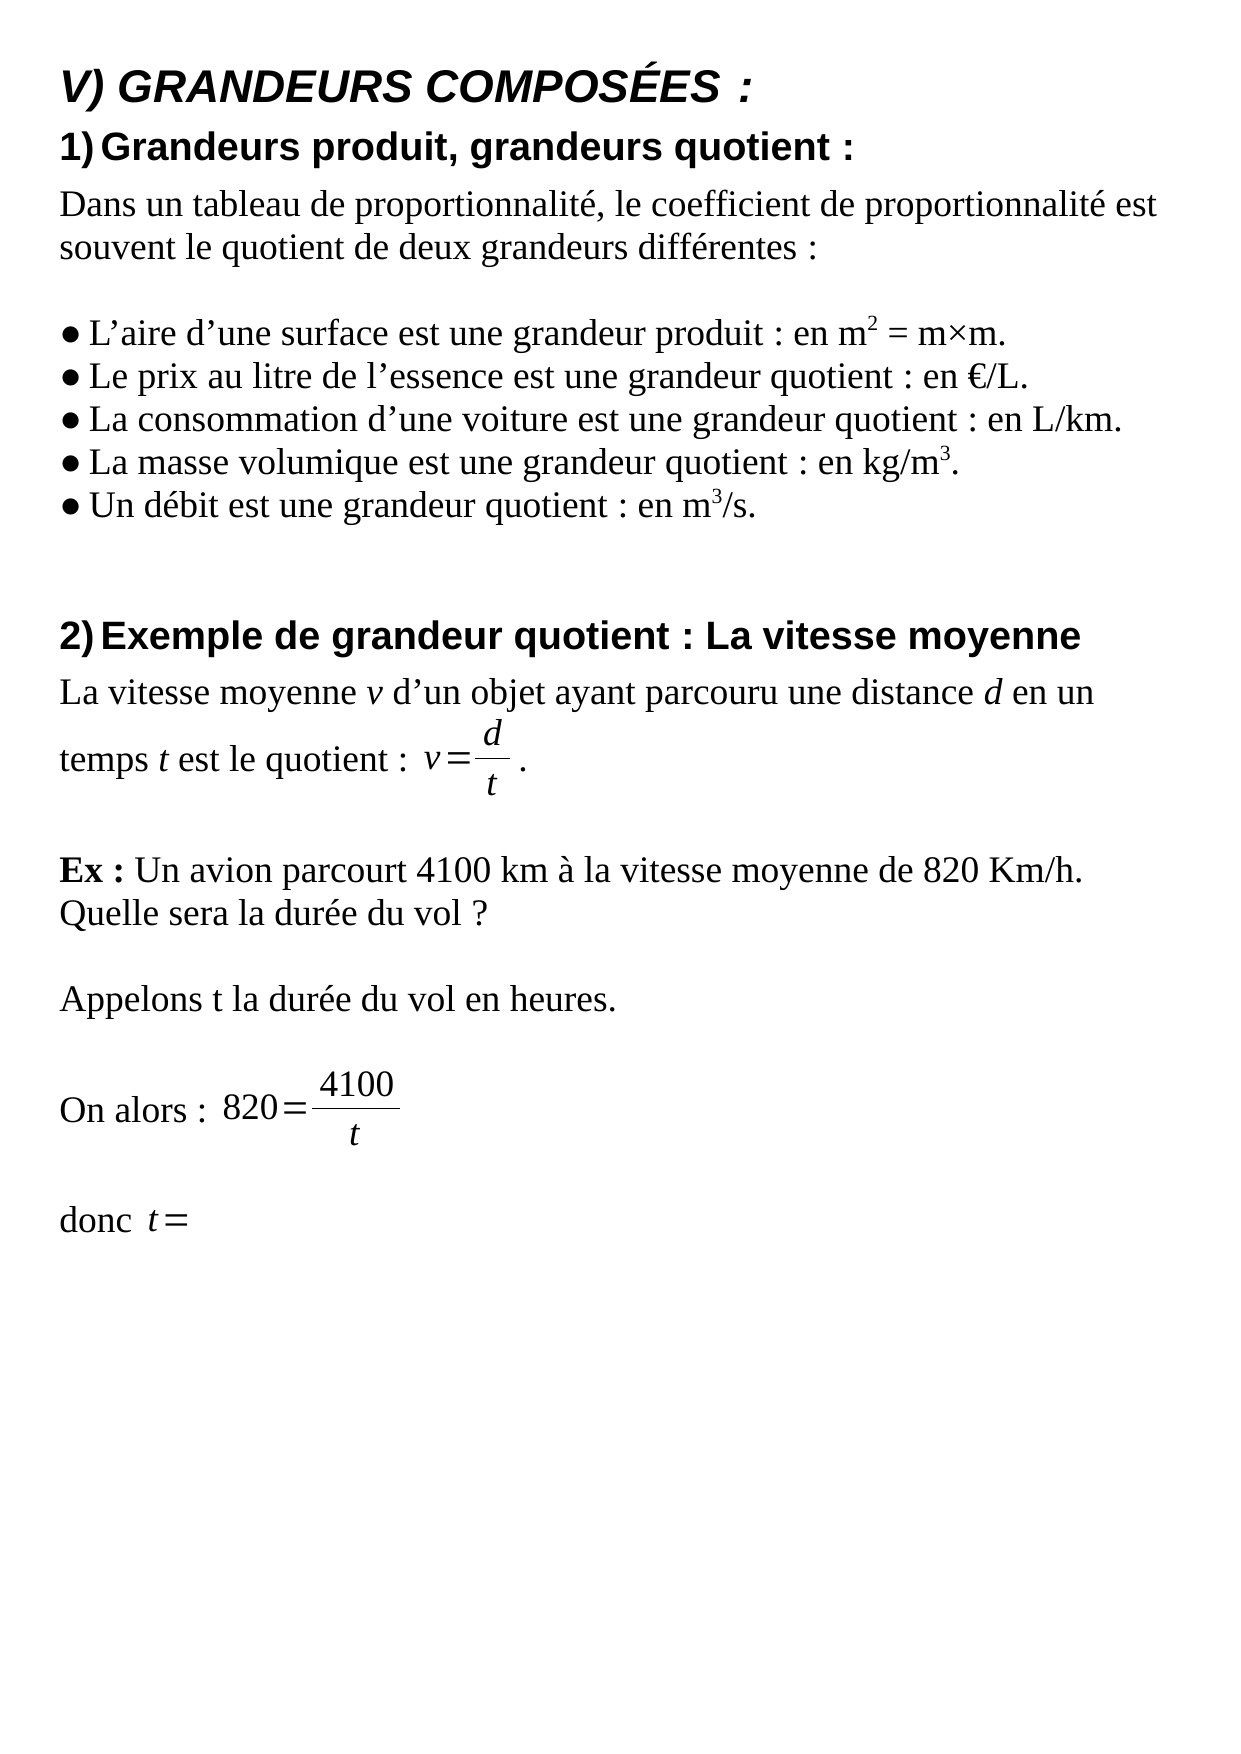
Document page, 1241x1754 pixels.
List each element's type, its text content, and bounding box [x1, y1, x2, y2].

text Quelle sera la durée du vol ? [59, 891, 1181, 934]
list Exemple de grandeur quotient : La vitesse moyenne [59, 612, 1181, 658]
list Grandeurs composées : [59, 59, 1181, 112]
list L’aire d’une surface est une grandeur produit : en m2 = m×m. [59, 310, 1181, 353]
text Appelons t la durée du vol en heures. [59, 977, 1181, 1020]
list Un débit est une grandeur quotient : en m3/s. [59, 483, 1181, 526]
text Ex : Un avion parcourt 4100 km à la vitesse moyenne de 820 Km/h. [59, 847, 1181, 891]
text La vitesse moyenne v d’un objet ayant parcouru une distance d en un temps t est le quotient : . [59, 669, 1181, 804]
list La masse volumique est une grandeur quotient : en kg/m3. [59, 440, 1181, 483]
list Grandeurs produit, grandeurs quotient : [59, 123, 1181, 169]
text On alors : [59, 1063, 1181, 1154]
text donc [59, 1198, 1181, 1241]
text Dans un tableau de proportionnalité, le coefficient de proportionnalité est souvent le quotient de deux grandeurs différentes : [59, 181, 1181, 267]
list Le prix au litre de l’essence est une grandeur quotient : en €/L. [59, 353, 1181, 397]
list La consommation d’une voiture est une grandeur quotient : en L/km. [59, 397, 1181, 440]
